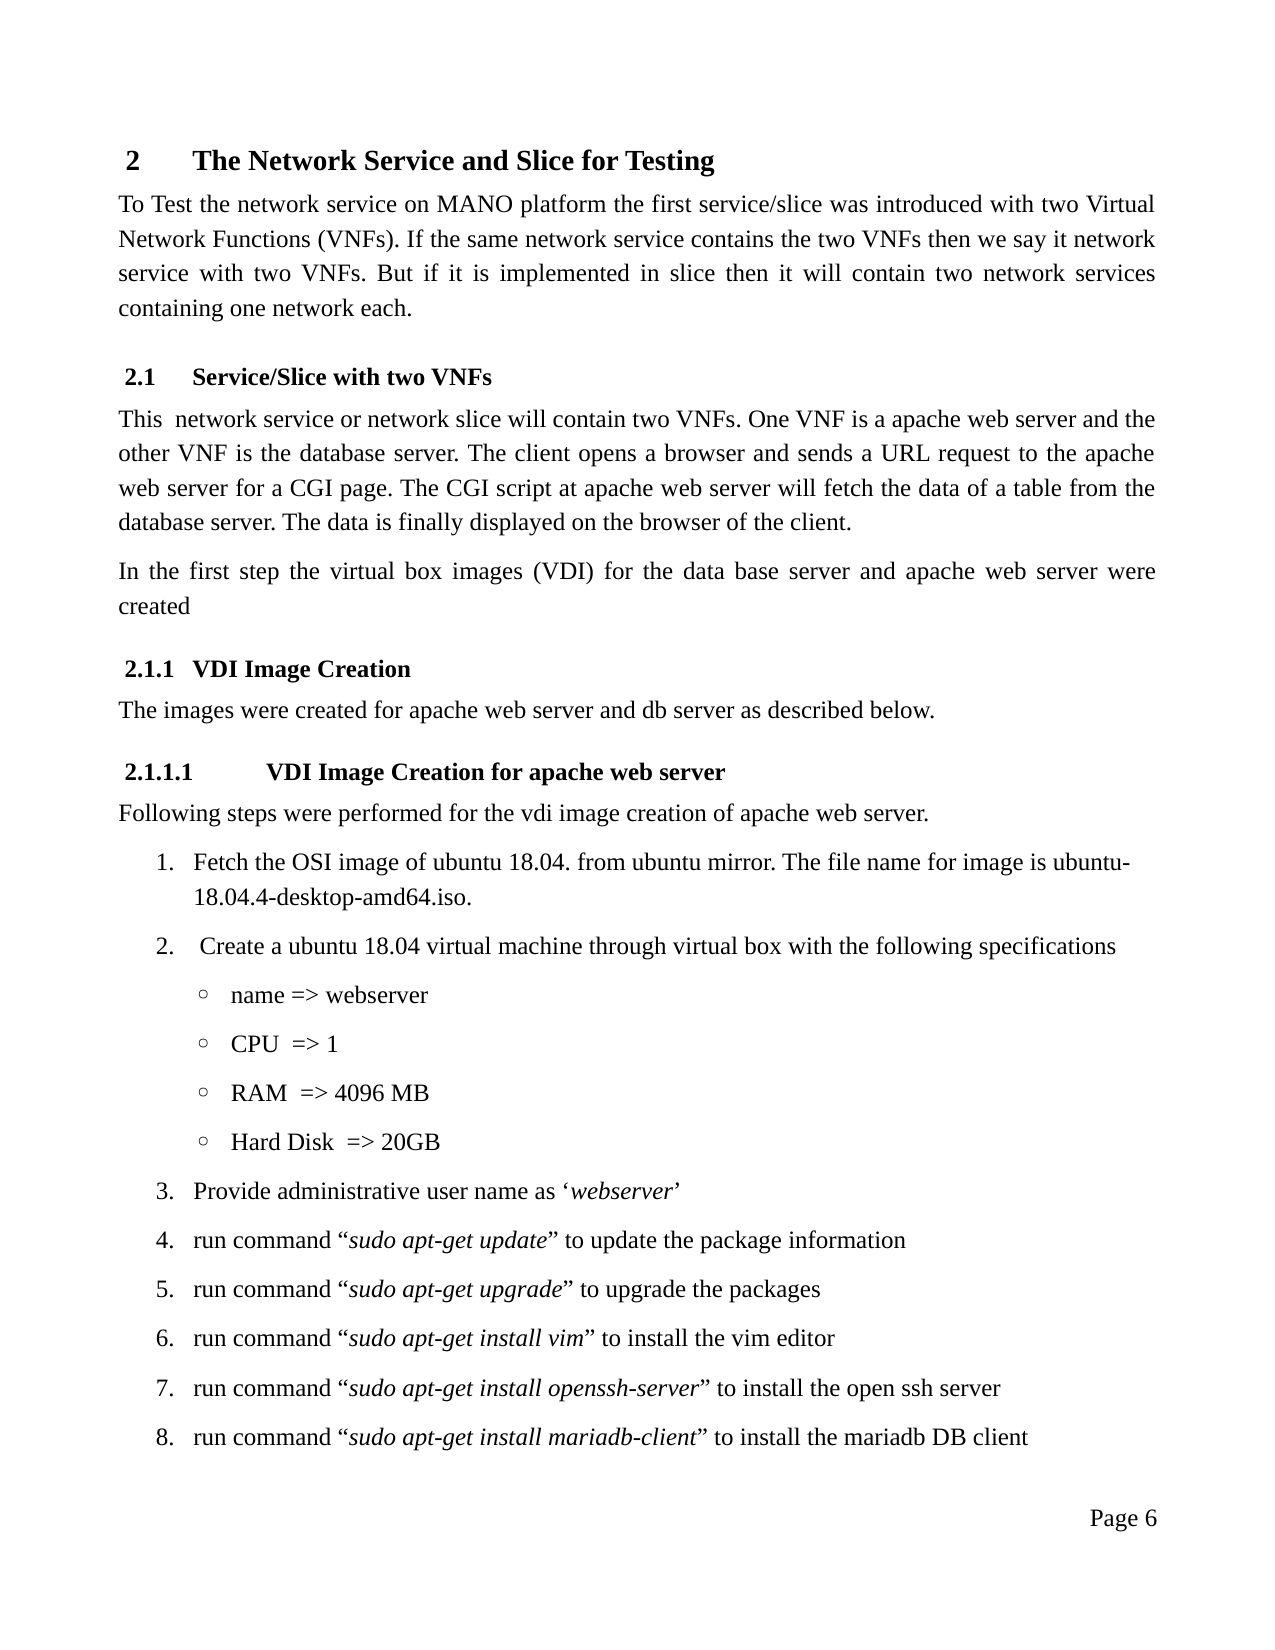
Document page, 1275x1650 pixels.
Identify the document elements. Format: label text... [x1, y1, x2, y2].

list run command “sudo apt-get install mariadb-client” to install the mariadb DB client [156, 1422, 1157, 1450]
subtitle Service/Slice with two VNFs [118, 362, 1157, 391]
subtitle VDI Image Creation for apache web server [118, 757, 1157, 786]
subtitle VDI Image Creation [118, 654, 1157, 683]
list Provide administrative user name as ‘webserver’ [156, 1176, 1157, 1205]
list CPU => 1 [193, 1029, 1157, 1058]
list RAM => 4096 MB [193, 1078, 1157, 1107]
list run command “sudo apt-get install vim” to install the vim editor [156, 1323, 1157, 1352]
text This network service or network slice will contain two VNFs. One VNF is a apache web server and the other VNF is the database server. The client opens a browser and sends a URL request to the apache web server for a CGI page. The CGI script at apache web server will fetch the data of a table from the database server. The data is finally displayed on the browser of the client. [118, 404, 1157, 536]
text Following steps were performed for the vdi image creation of apache web server. [118, 798, 1157, 827]
list Create a ubuntu 18.04 virtual machine through virtual box with the following specifications [156, 931, 1157, 960]
list run command “sudo apt-get install openssh-server” to install the open ssh server [156, 1373, 1157, 1401]
list run command “sudo apt-get update” to update the package information [156, 1225, 1157, 1254]
list Hard Disk => 20GB [193, 1127, 1157, 1156]
text The images were created for apache web server and db server as described below. [118, 696, 1157, 724]
list name => webserver [193, 980, 1157, 1009]
subtitle The Network Service and Slice for Testing [118, 143, 1157, 177]
text To Test the network service on MANO platform the first service/slice was introduced with two Virtual Network Functions (VNFs). If the same network service contains the two VNFs then we say it network service with two VNFs. But if it is implemented in slice then it will contain two network services containing one network each. [118, 189, 1157, 321]
list Fetch the OSI image of ubuntu 18.04. from ubuntu mirror. The file name for image is ubuntu-18.04.4-desktop-amd64.iso. [156, 847, 1157, 911]
list run command “sudo apt-get upgrade” to upgrade the packages [156, 1274, 1157, 1303]
text In the first step the virtual box images (VDI) for the data base server and apache web server were created [118, 556, 1157, 619]
